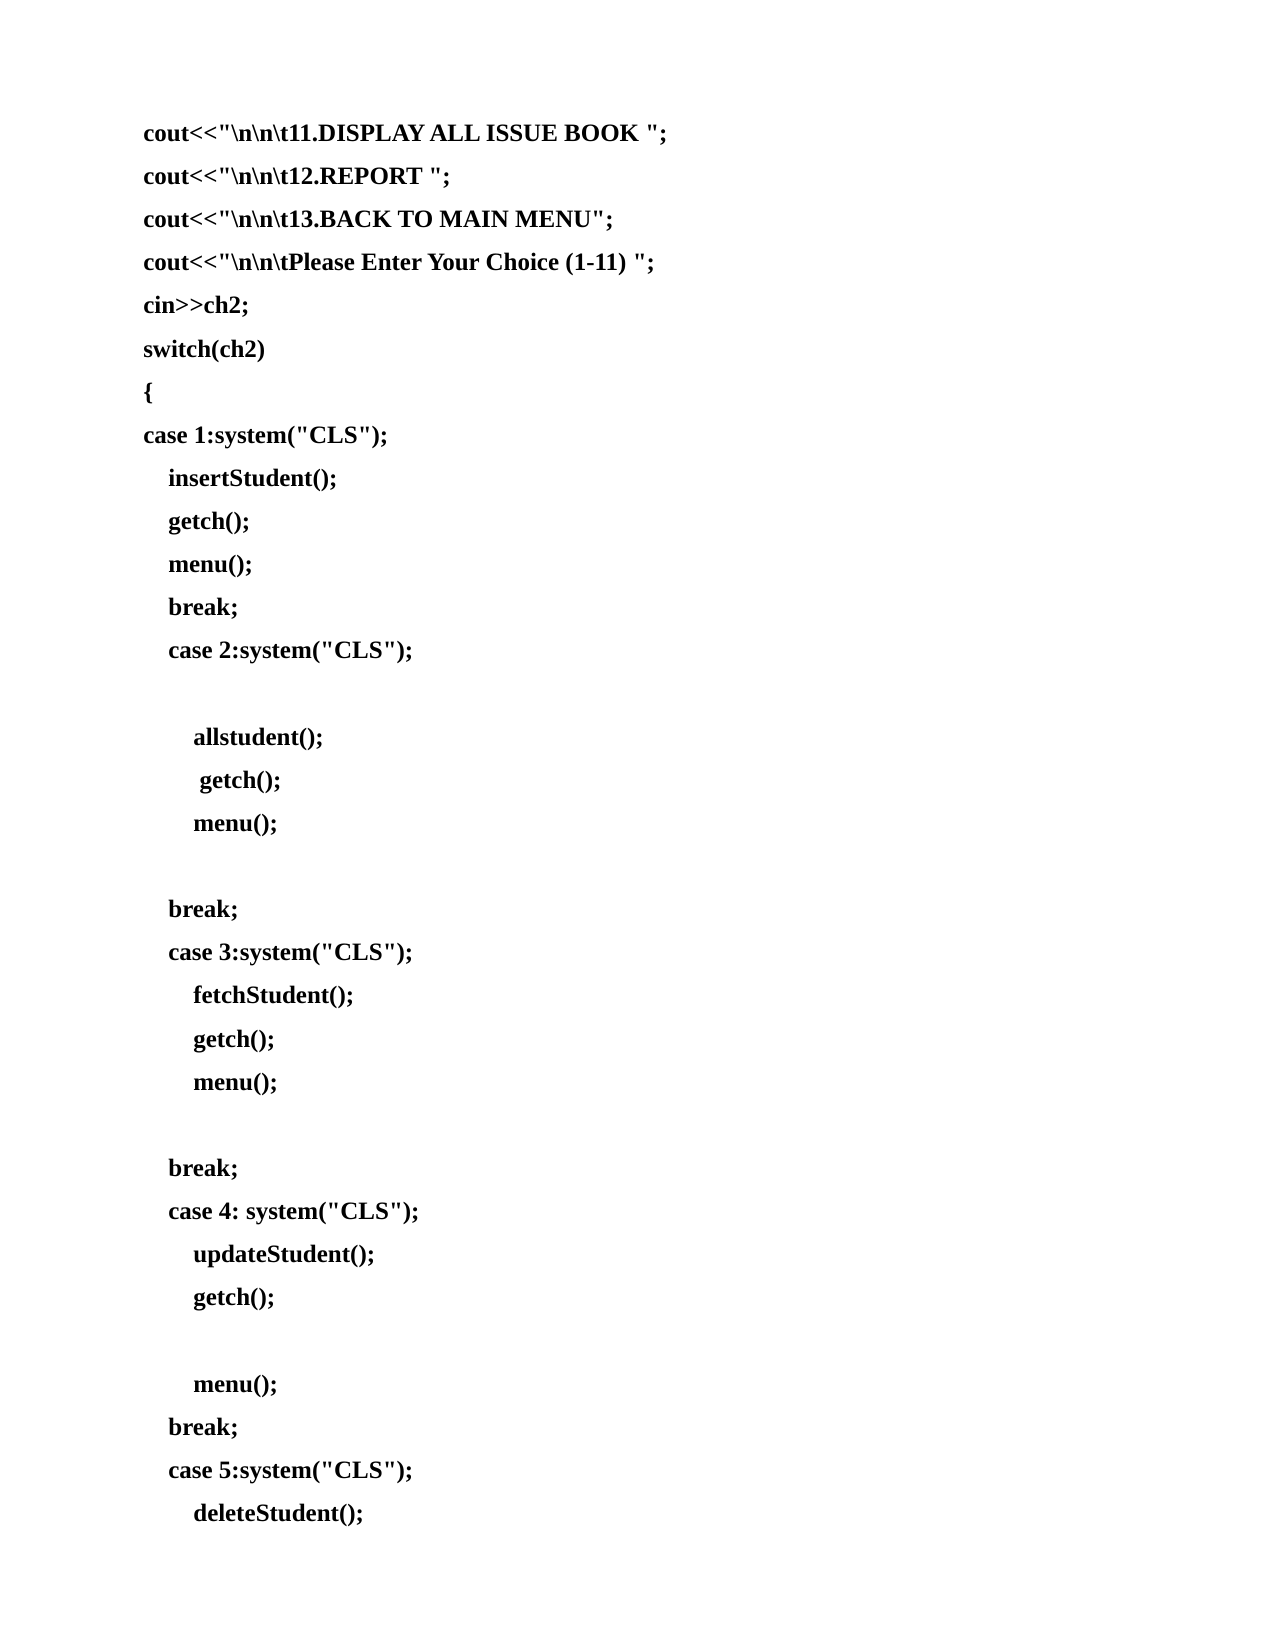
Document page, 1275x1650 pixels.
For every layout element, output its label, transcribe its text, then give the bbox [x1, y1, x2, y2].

text updateStudent(); [118, 1239, 1157, 1268]
text getch(); [118, 1282, 1157, 1311]
text getch(); [118, 1024, 1157, 1052]
text menu(); [118, 549, 1157, 578]
text break; [118, 894, 1157, 923]
text cout<<"\n\n\t11.DISPLAY ALL ISSUE BOOK "; [118, 118, 1157, 147]
text deleteStudent(); [118, 1498, 1157, 1527]
text getch(); [118, 506, 1157, 535]
text menu(); [118, 808, 1157, 837]
text case 2:system("CLS"); [118, 636, 1157, 664]
text break; [118, 1412, 1157, 1441]
text allstudent(); [118, 722, 1157, 751]
text cout<<"\n\n\t12.REPORT "; [118, 161, 1157, 190]
text cin>>ch2; [118, 291, 1157, 319]
text cout<<"\n\n\tPlease Enter Your Choice (1-11) "; [118, 247, 1157, 276]
text menu(); [118, 1369, 1157, 1397]
text case 3:system("CLS"); [118, 937, 1157, 966]
text case 4: system("CLS"); [118, 1196, 1157, 1225]
text break; [118, 592, 1157, 621]
text menu(); [118, 1067, 1157, 1096]
text { [118, 377, 1157, 406]
text case 1:system("CLS"); [118, 420, 1157, 449]
text break; [118, 1153, 1157, 1182]
text case 5:system("CLS"); [118, 1455, 1157, 1484]
text cout<<"\n\n\t13.BACK TO MAIN MENU"; [118, 204, 1157, 233]
text fetchStudent(); [118, 981, 1157, 1009]
text insertStudent(); [118, 463, 1157, 492]
text switch(ch2) [118, 334, 1157, 362]
text getch(); [118, 765, 1157, 794]
